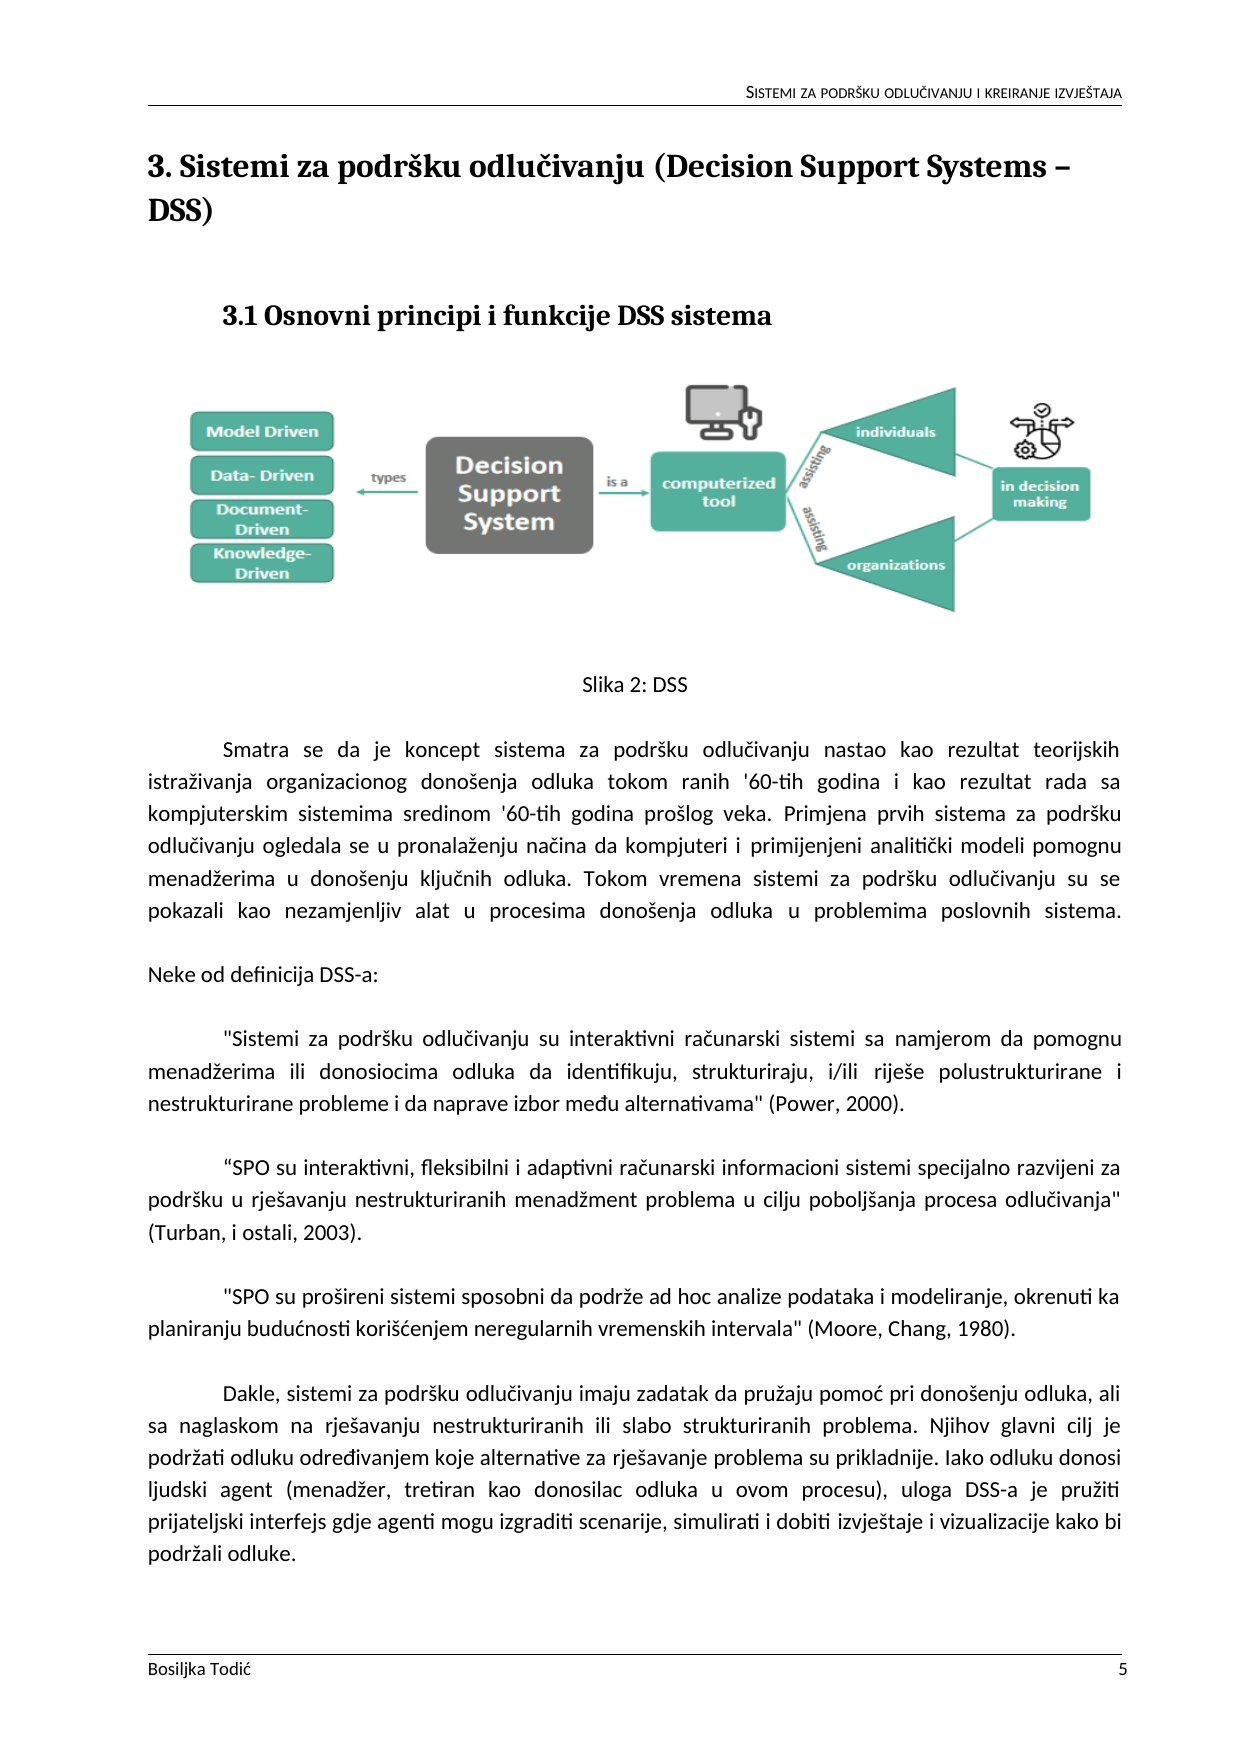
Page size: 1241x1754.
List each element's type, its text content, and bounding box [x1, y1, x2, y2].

text “SPO su interaktivni, fleksibilni i adaptivni računarski informacioni sistemi specijalno razvijeni za podršku u rješavanju nestrukturiranih menadžment problema u cilju poboljšanja procesa odlučivanja" (Turban, i ostali, 2003). [148, 1153, 1122, 1246]
text "Sistemi za podršku odlučivanju su interaktivni računarski sistemi sa namjerom da pomognu menadžerima ili donosiocima odluka da identifikuju, strukturiraju, i/ili riješe polustrukturirane i nestrukturirane probleme i da naprave izbor među alternativama" (Power, 2000). [148, 992, 1122, 1117]
picture [159, 358, 1111, 635]
text Smatra se da je koncept sistema za podršku odlučivanju nastao kao rezultat teorijskih istraživanja organizacionog donošenja odluka tokom ranih '60-tih godina i kao rezultat rada sa kompjuterskim sistemima sredinom '60-tih godina prošlog veka. Primjena prvih sistema za podršku odlučivanju ogledala se u pronalaženju načina da kompjuteri i primijenjeni analitički modeli pomognu menadžerima u donošenju ključnih odluka. Tokom vremena sistemi za podršku odlučivanju su se pokazali kao nezamjenljiv alat u procesima donošenja odluka u problemima poslovnih sistema. Neke od definicija DSS-a: [148, 735, 1122, 988]
subtitle 3.1 Osnovni principi i funkcije DSS sistema [148, 299, 1122, 333]
text Dakle, sistemi za podršku odlučivanju imaju zadatak da pružaju pomoć pri donošenju odluka, ali sa naglaskom na rješavanju nestrukturiranih ili slabo strukturiranih problema. Njihov glavni cilj je podržati odluku određivanjem koje alternative za rješavanje problema su prikladnije. Iako odluku donosi ljudski agent (menadžer, tretiran kao donosilac odluka u ovom procesu), uloga DSS-a je pružiti prijateljski interfejs gdje agenti mogu izgraditi scenarije, simulirati i dobiti izvještaje i vizualizacije kako bi podržali odluke. [148, 1379, 1122, 1568]
subtitle 3. Sistemi za podršku odlučivanju (Decision Support Systems – DSS) [148, 148, 1122, 230]
text "SPO su prošireni sistemi sposobni da podrže ad hoc analize podataka i modeliranje, okrenuti ka planiranju budućnosti korišćenjem neregularnih vremenskih intervala" (Moore, Chang, 1980). [148, 1282, 1122, 1342]
text Slika 2: DSS [148, 671, 1122, 698]
